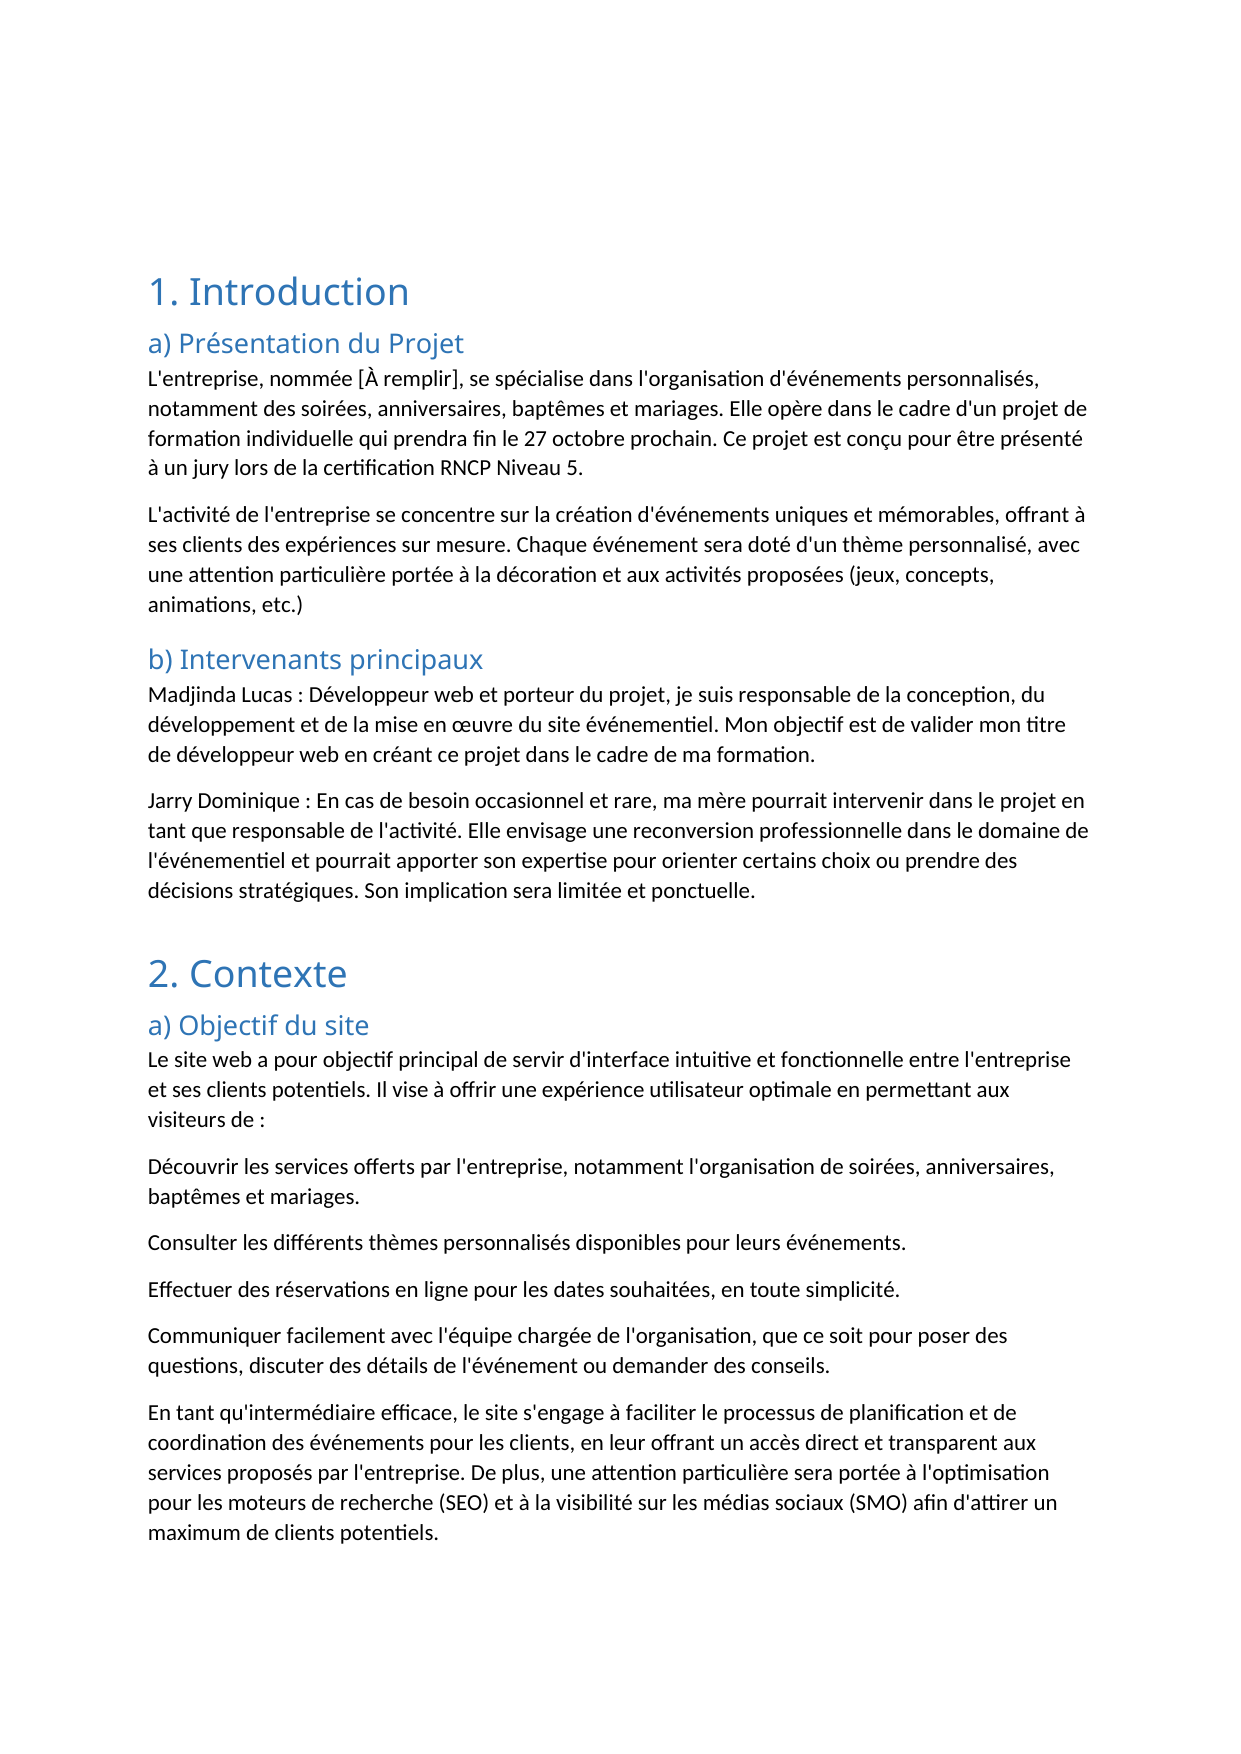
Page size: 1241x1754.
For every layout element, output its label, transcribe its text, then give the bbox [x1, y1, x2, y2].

subtitle a) Présentation du Projet [148, 324, 1093, 361]
subtitle a) Objectif du site [148, 1006, 1093, 1043]
subtitle 1. Introduction [148, 266, 1093, 317]
text L'activité de l'entreprise se concentre sur la création d'événements uniques et mémorables, offrant à ses clients des expériences sur mesure. Chaque événement sera doté d'un thème personnalisé, avec une attention particulière portée à la décoration et aux activités proposées (jeux, concepts, animations, etc.) [148, 500, 1093, 618]
text Madjinda Lucas : Développeur web et porteur du projet, je suis responsable de la conception, du développement et de la mise en œuvre du site événementiel. Mon objectif est de valider mon titre de développeur web en créant ce projet dans le cadre de ma formation. [148, 680, 1093, 768]
text Effectuer des réservations en ligne pour les dates souhaitées, en toute simplicité. [148, 1275, 1093, 1303]
text Découvrir les services offerts par l'entreprise, notamment l'organisation de soirées, anniversaires, baptêmes et mariages. [148, 1152, 1093, 1210]
subtitle b) Intervenants principaux [148, 641, 1093, 677]
text Consulter les différents thèmes personnalisés disponibles pour leurs événements. [148, 1228, 1093, 1256]
subtitle 2. Contexte [148, 947, 1093, 998]
text Jarry Dominique : En cas de besoin occasionnel et rare, ma mère pourrait intervenir dans le projet en tant que responsable de l'activité. Elle envisage une reconversion professionnelle dans le domaine de l'événementiel et pourrait apporter son expertise pour orienter certains choix ou prendre des décisions stratégiques. Son implication sera limitée et ponctuelle. [148, 786, 1093, 904]
text Communiquer facilement avec l'équipe chargée de l'organisation, que ce soit pour poser des questions, discuter des détails de l'événement ou demander des conseils. [148, 1322, 1093, 1379]
text En tant qu'intermédiaire efficace, le site s'engage à faciliter le processus de planification et de coordination des événements pour les clients, en leur offrant un accès direct et transparent aux services proposés par l'entreprise. De plus, une attention particulière sera portée à l'optimisation pour les moteurs de recherche (SEO) et à la visibilité sur les médias sociaux (SMO) afin d'attirer un maximum de clients potentiels. [148, 1398, 1093, 1546]
text L'entreprise, nommée [À remplir], se spécialise dans l'organisation d'événements personnalisés, notamment des soirées, anniversaires, baptêmes et mariages. Elle opère dans le cadre d'un projet de formation individuelle qui prendra fin le 27 octobre prochain. Ce projet est conçu pour être présenté à un jury lors de la certification RNCP Niveau 5. [148, 364, 1093, 482]
text Le site web a pour objectif principal de servir d'interface intuitive et fonctionnelle entre l'entreprise et ses clients potentiels. Il vise à offrir une expérience utilisateur optimale en permettant aux visiteurs de : [148, 1046, 1093, 1133]
